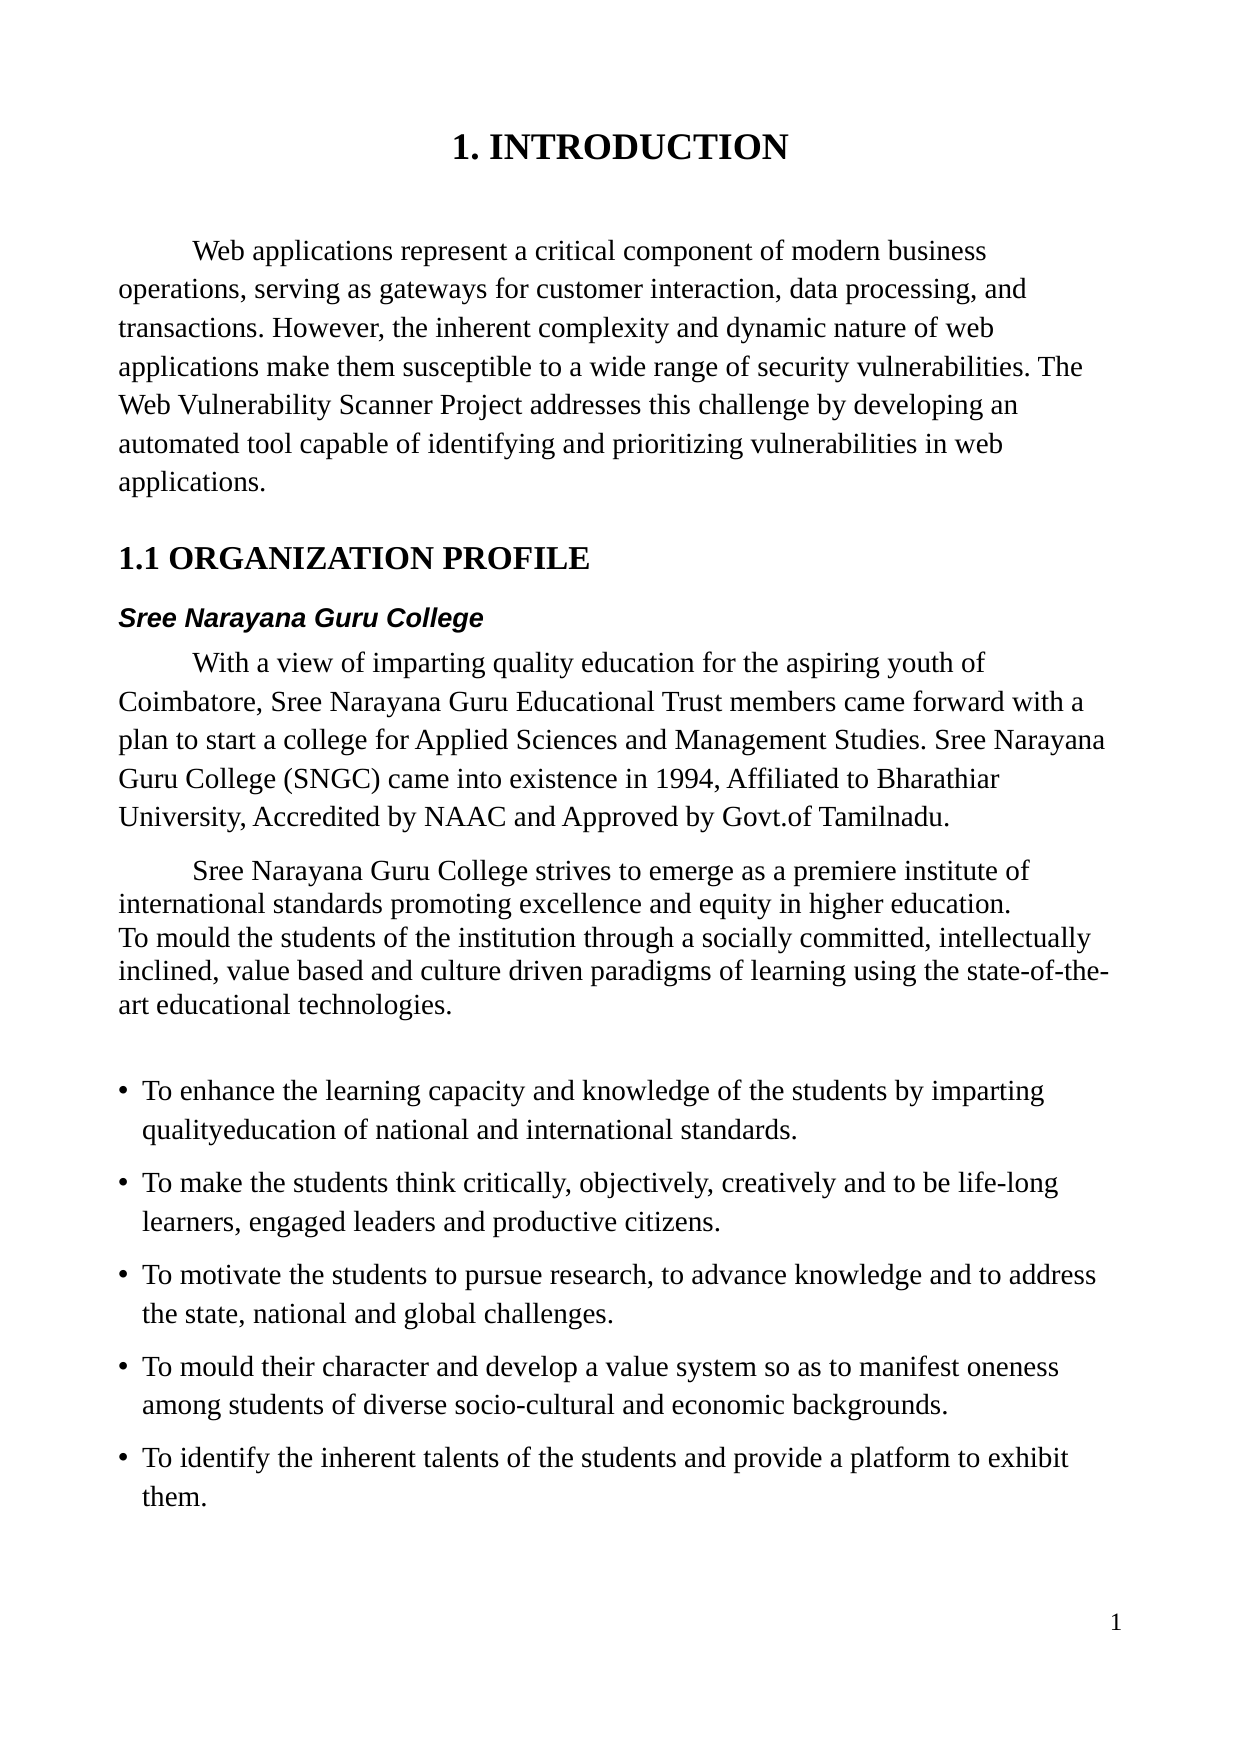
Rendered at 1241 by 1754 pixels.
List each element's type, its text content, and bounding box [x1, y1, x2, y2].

text Web applications represent a critical component of modern business operations, serving as gateways for customer interaction, data processing, and transactions. However, the inherent complexity and dynamic nature of web applications make them susceptible to a wide range of security vulnerabilities. The Web Vulnerability Scanner Project addresses this challenge by developing an automated tool capable of identifying and prioritizing vulnerabilities in web applications. [118, 233, 1122, 498]
subtitle 1. INTRODUCTION [118, 124, 1122, 167]
list To mould their character and develop a value system so as to manifest oneness among students of diverse socio-cultural and economic backgrounds. [118, 1349, 1122, 1421]
text Sree Narayana Guru College strives to emerge as a premiere institute of international standards promoting excellence and equity in higher education. [118, 853, 1122, 920]
list To motivate the students to pursue research, to advance knowledge and to address the state, national and global challenges. [118, 1257, 1122, 1329]
subtitle Sree Narayana Guru College [118, 602, 1122, 633]
text  [118, 1020, 1122, 1054]
text With a view of imparting quality education for the aspiring youth of Coimbatore, Sree Narayana Guru Educational Trust members came forward with a plan to start a college for Applied Sciences and Management Studies. Sree Narayana Guru College (SNGC) came into existence in 1994, Affiliated to Bharathiar University, Accredited by NAAC and Approved by Govt.of Tamilnadu. [118, 645, 1122, 833]
text To mould the students of the institution through a socially committed, intellectually inclined, value based and culture driven paradigms of learning using the state-of-the-art educational technologies. [118, 920, 1122, 1020]
subtitle 1.1 ORGANIZATION PROFILE [118, 538, 1122, 577]
list To make the students think critically, objectively, creatively and to be life-long learners, engaged leaders and productive citizens. [118, 1165, 1122, 1237]
list To identify the inherent talents of the students and provide a platform to exhibit them. [118, 1441, 1122, 1513]
list To enhance the learning capacity and knowledge of the students by imparting qualityeducation of national and international standards. [118, 1073, 1122, 1146]
